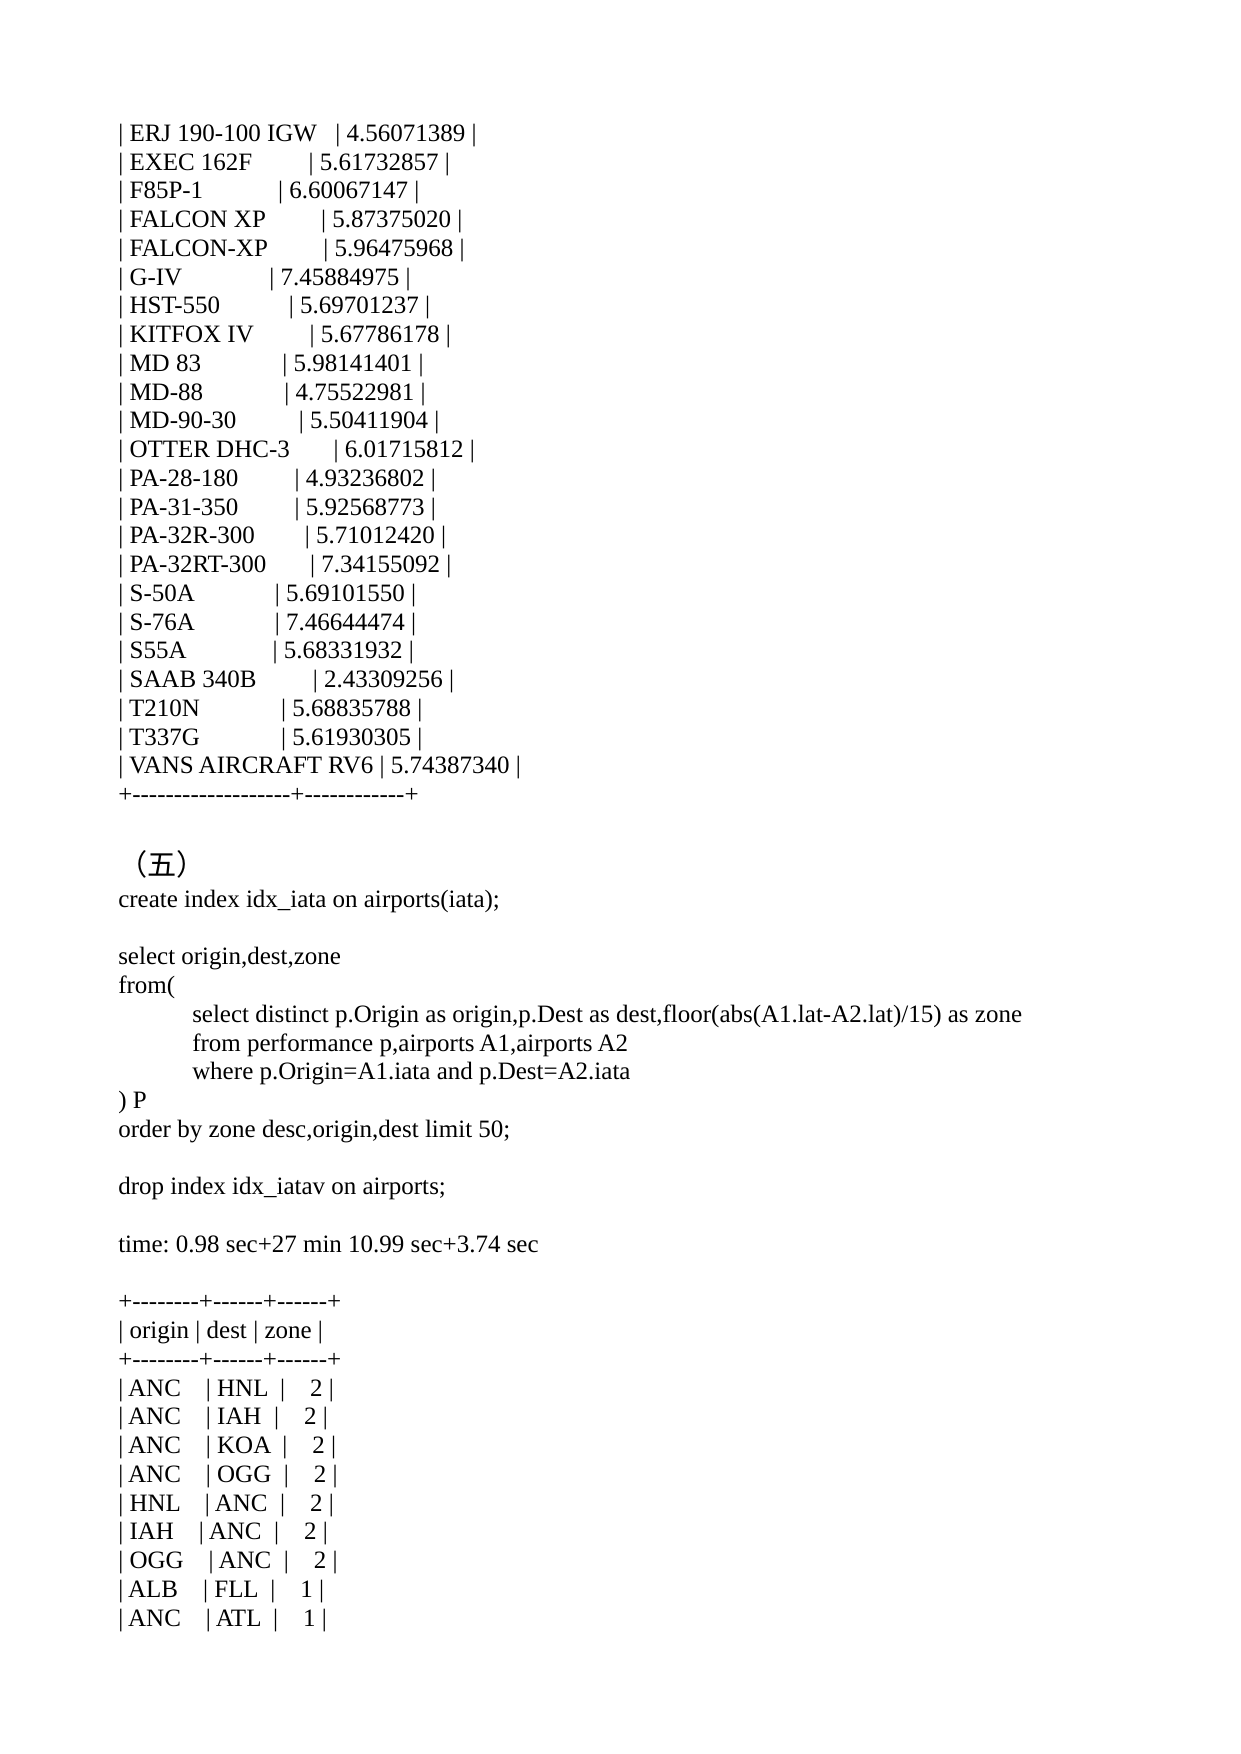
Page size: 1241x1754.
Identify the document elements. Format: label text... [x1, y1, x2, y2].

text | MD-88 | 4.75522981 | [118, 377, 1122, 406]
text select distinct p.Origin as origin,p.Dest as dest,floor(abs(A1.lat-A2.lat)/15) as zone [118, 999, 1122, 1028]
text | VANS AIRCRAFT RV6 | 5.74387340 | [118, 751, 1122, 779]
text time: 0.98 sec+27 min 10.99 sec+3.74 sec [118, 1229, 1122, 1258]
text order by zone desc,origin,dest limit 50; [118, 1114, 1122, 1143]
text | FALCON-XP | 5.96475968 | [118, 233, 1122, 262]
text | PA-28-180 | 4.93236802 | [118, 463, 1122, 492]
text | ERJ 190-100 IGW | 4.56071389 | [118, 118, 1122, 147]
text select origin,dest,zone [118, 941, 1122, 970]
text +--------+------+------+ [118, 1344, 1122, 1373]
text | ALB | FLL | 1 | [118, 1574, 1122, 1603]
text | SAAB 340B | 2.43309256 | [118, 664, 1122, 693]
text ) P [118, 1085, 1122, 1114]
text | PA-32R-300 | 5.71012420 | [118, 521, 1122, 549]
text （五） [118, 842, 1122, 884]
text | PA-31-350 | 5.92568773 | [118, 492, 1122, 521]
text | PA-32RT-300 | 7.34155092 | [118, 549, 1122, 578]
text | KITFOX IV | 5.67786178 | [118, 319, 1122, 348]
text | F85P-1 | 6.60067147 | [118, 176, 1122, 204]
text | IAH | ANC | 2 | [118, 1516, 1122, 1545]
text | MD-90-30 | 5.50411904 | [118, 406, 1122, 434]
text | ANC | ATL | 1 | [118, 1603, 1122, 1631]
text | ANC | KOA | 2 | [118, 1430, 1122, 1459]
text | T337G | 5.61930305 | [118, 722, 1122, 751]
text | ANC | OGG | 2 | [118, 1459, 1122, 1488]
text create index idx_iata on airports(iata); [118, 884, 1122, 913]
text from( [118, 970, 1122, 999]
text | FALCON XP | 5.87375020 | [118, 204, 1122, 233]
text | T210N | 5.68835788 | [118, 693, 1122, 722]
text from performance p,airports A1,airports A2 [118, 1028, 1122, 1056]
text | HNL | ANC | 2 | [118, 1488, 1122, 1516]
text | ANC | HNL | 2 | [118, 1373, 1122, 1401]
text drop index idx_iatav on airports; [118, 1171, 1122, 1200]
text | MD 83 | 5.98141401 | [118, 348, 1122, 377]
text where p.Origin=A1.iata and p.Dest=A2.iata [118, 1056, 1122, 1085]
text | G-IV | 7.45884975 | [118, 262, 1122, 291]
text | HST-550 | 5.69701237 | [118, 291, 1122, 319]
text | ANC | IAH | 2 | [118, 1401, 1122, 1430]
text | S55A | 5.68331932 | [118, 636, 1122, 664]
text | S-76A | 7.46644474 | [118, 607, 1122, 636]
text | EXEC 162F | 5.61732857 | [118, 147, 1122, 176]
text | origin | dest | zone | [118, 1315, 1122, 1344]
text +--------+------+------+ [118, 1286, 1122, 1315]
text | S-50A | 5.69101550 | [118, 578, 1122, 607]
text | OTTER DHC-3 | 6.01715812 | [118, 434, 1122, 463]
text | OGG | ANC | 2 | [118, 1545, 1122, 1574]
text +-------------------+------------+ [118, 779, 1122, 808]
